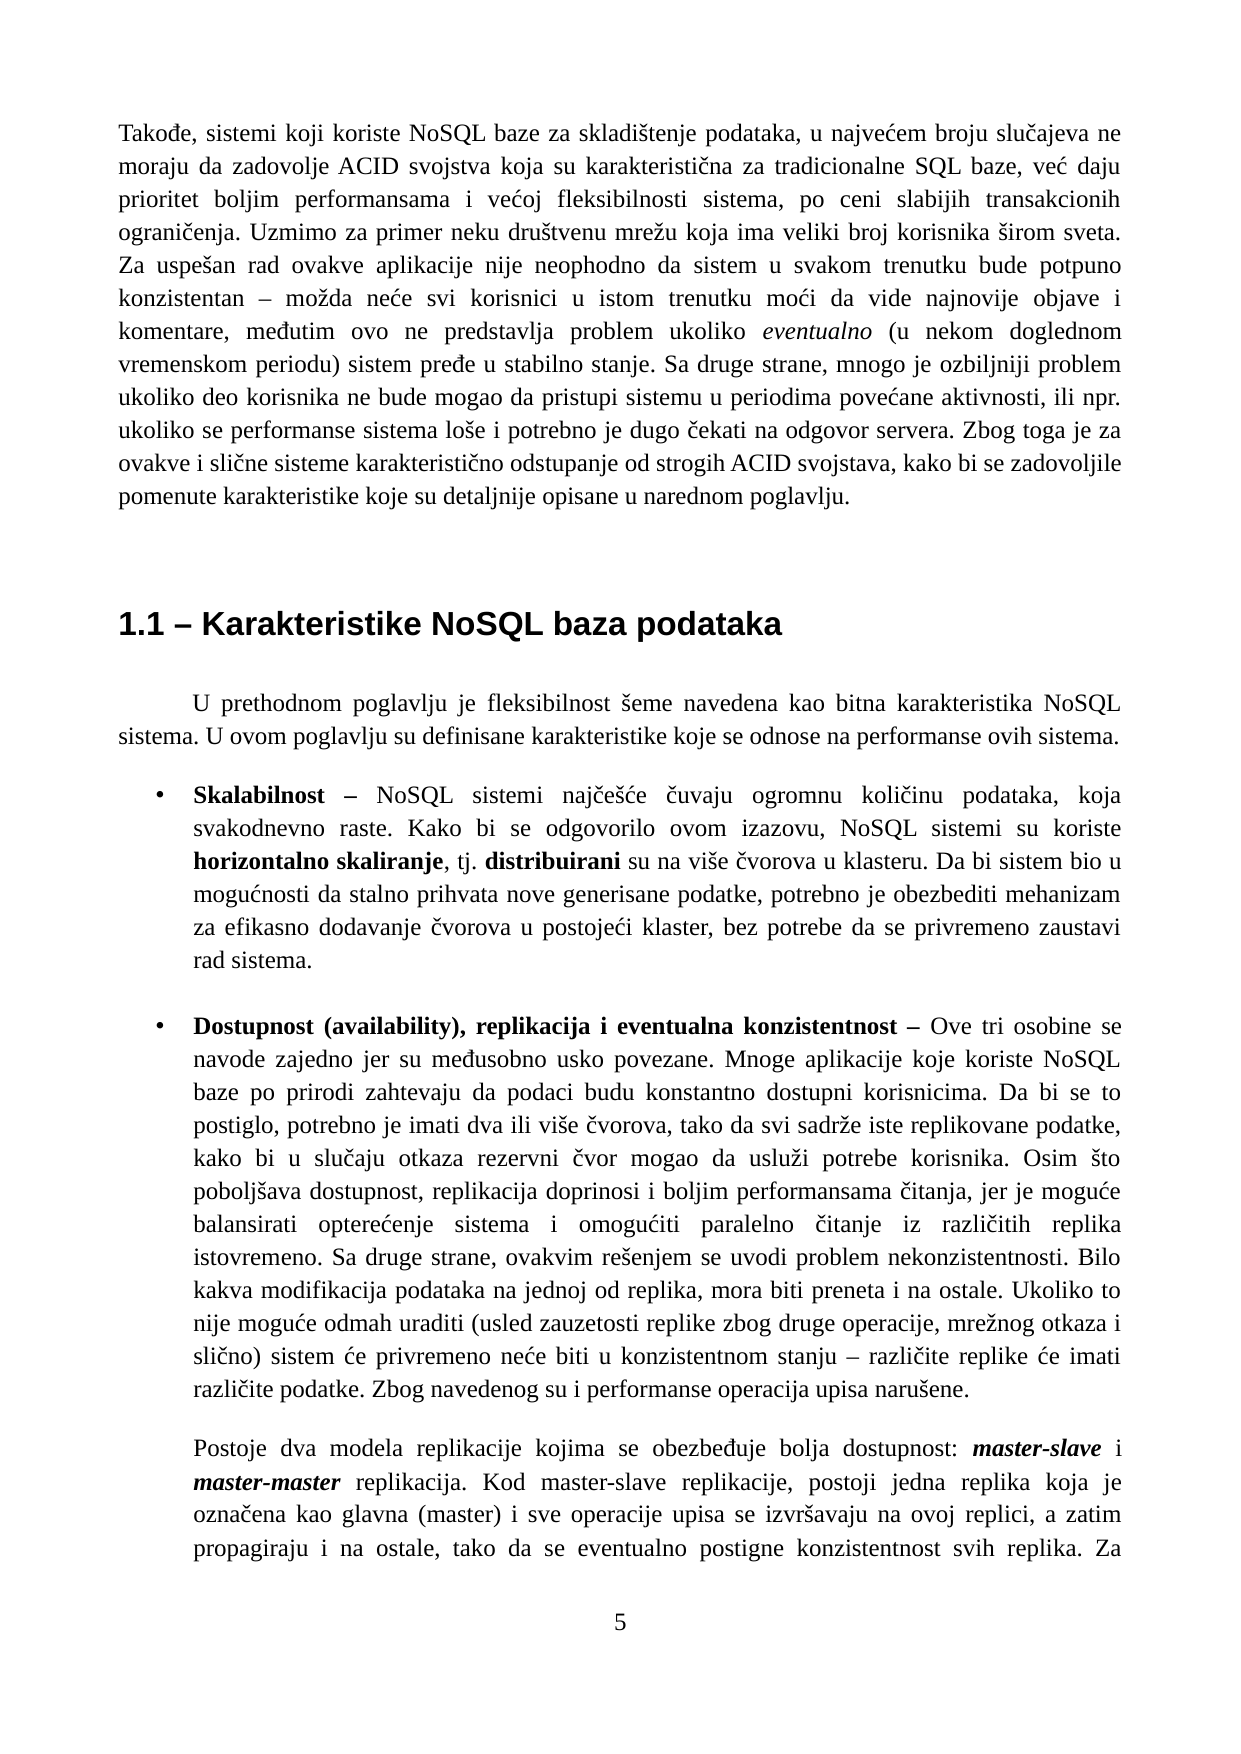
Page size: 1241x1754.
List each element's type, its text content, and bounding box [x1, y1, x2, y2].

text U prethodnom poglavlju je fleksibilnost šeme navedena kao bitna karakteristika NoSQL sistema. U ovom poglavlju su definisane karakteristike koje se odnose na performanse ovih sistema. [118, 688, 1122, 749]
text Takođe, sistemi koji koriste NoSQL baze za skladištenje podataka, u najvećem broju slučajeva ne moraju da zadovolje ACID svojstva koja su karakteristična za tradicionalne SQL baze, već daju prioritet boljim performansama i većoj fleksibilnosti sistema, po ceni slabijih transakcionih ograničenja. Uzmimo za primer neku društvenu mrežu koja ima veliki broj korisnika širom sveta. Za uspešan rad ovakve aplikacije nije neophodno da sistem u svakom trenutku bude potpuno konzistentan – možda neće svi korisnici u istom trenutku moći da vide najnovije objave i komentare, međutim ovo ne predstavlja problem ukoliko eventualno (u nekom doglednom vremenskom periodu) sistem pređe u stabilno stanje. Sa druge strane, mnogo je ozbiljniji problem ukoliko deo korisnika ne bude mogao da pristupi sistemu u periodima povećane aktivnosti, ili npr. ukoliko se performanse sistema loše i potrebno je dugo čekati na odgovor servera. Zbog toga je za ovakve i slične sisteme karakteristično odstupanje od strogih ACID svojstava, kako bi se zadovoljile pomenute karakteristike koje su detaljnije opisane u narednom poglavlju. [118, 118, 1122, 510]
list Skalabilnost – NoSQL sistemi najčešće čuvaju ogromnu količinu podataka, koja svakodnevno raste. Kako bi se odgovorilo ovom izazovu, NoSQL sistemi su koriste horizontalno skaliranje, tj. distribuirani su na više čvorova u klasteru. Da bi sistem bio u mogućnosti da stalno prihvata nove generisane podatke, potrebno je obezbediti mehanizam za efikasno dodavanje čvorova u postojeći klaster, bez potrebe da se privremeno zaustavi rad sistema. [156, 780, 1122, 974]
list Postoje dva modela replikacije kojima se obezbeđuje bolja dostupnost: master-slave i master-master replikacija. Kod master-slave replikacije, postoji jedna replika koja je označena kao glavna (master) i sve operacije upisa se izvršavaju na ovoj replici, a zatim propagiraju i na ostale, tako da se eventualno postigne konzistentnost svih replika. Za [156, 1433, 1122, 1561]
list Dostupnost (availability), replikacija i eventualna konzistentnost – Ove tri osobine se navode zajedno jer su međusobno usko povezane. Mnoge aplikacije koje koriste NoSQL baze po prirodi zahtevaju da podaci budu konstantno dostupni korisnicima. Da bi se to postiglo, potrebno je imati dva ili više čvorova, tako da svi sadrže iste replikovane podatke, kako bi u slučaju otkaza rezervni čvor mogao da usluži potrebe korisnika. Osim što poboljšava dostupnost, replikacija doprinosi i boljim performansama čitanja, jer je moguće balansirati opterećenje sistema i omogućiti paralelno čitanje iz različitih replika istovremeno. Sa druge strane, ovakvim rešenjem se uvodi problem nekonzistentnosti. Bilo kakva modifikacija podataka na jednoj od replika, mora biti preneta i na ostale. Ukoliko to nije moguće odmah uraditi (usled zauzetosti replike zbog druge operacije, mrežnog otkaza i slično) sistem će privremeno neće biti u konzistentnom stanju – različite replike će imati različite podatke. Zbog navedenog su i performanse operacija upisa narušene. [156, 1011, 1122, 1403]
subtitle 1.1 – Karakteristike NoSQL baza podataka [118, 604, 1122, 642]
